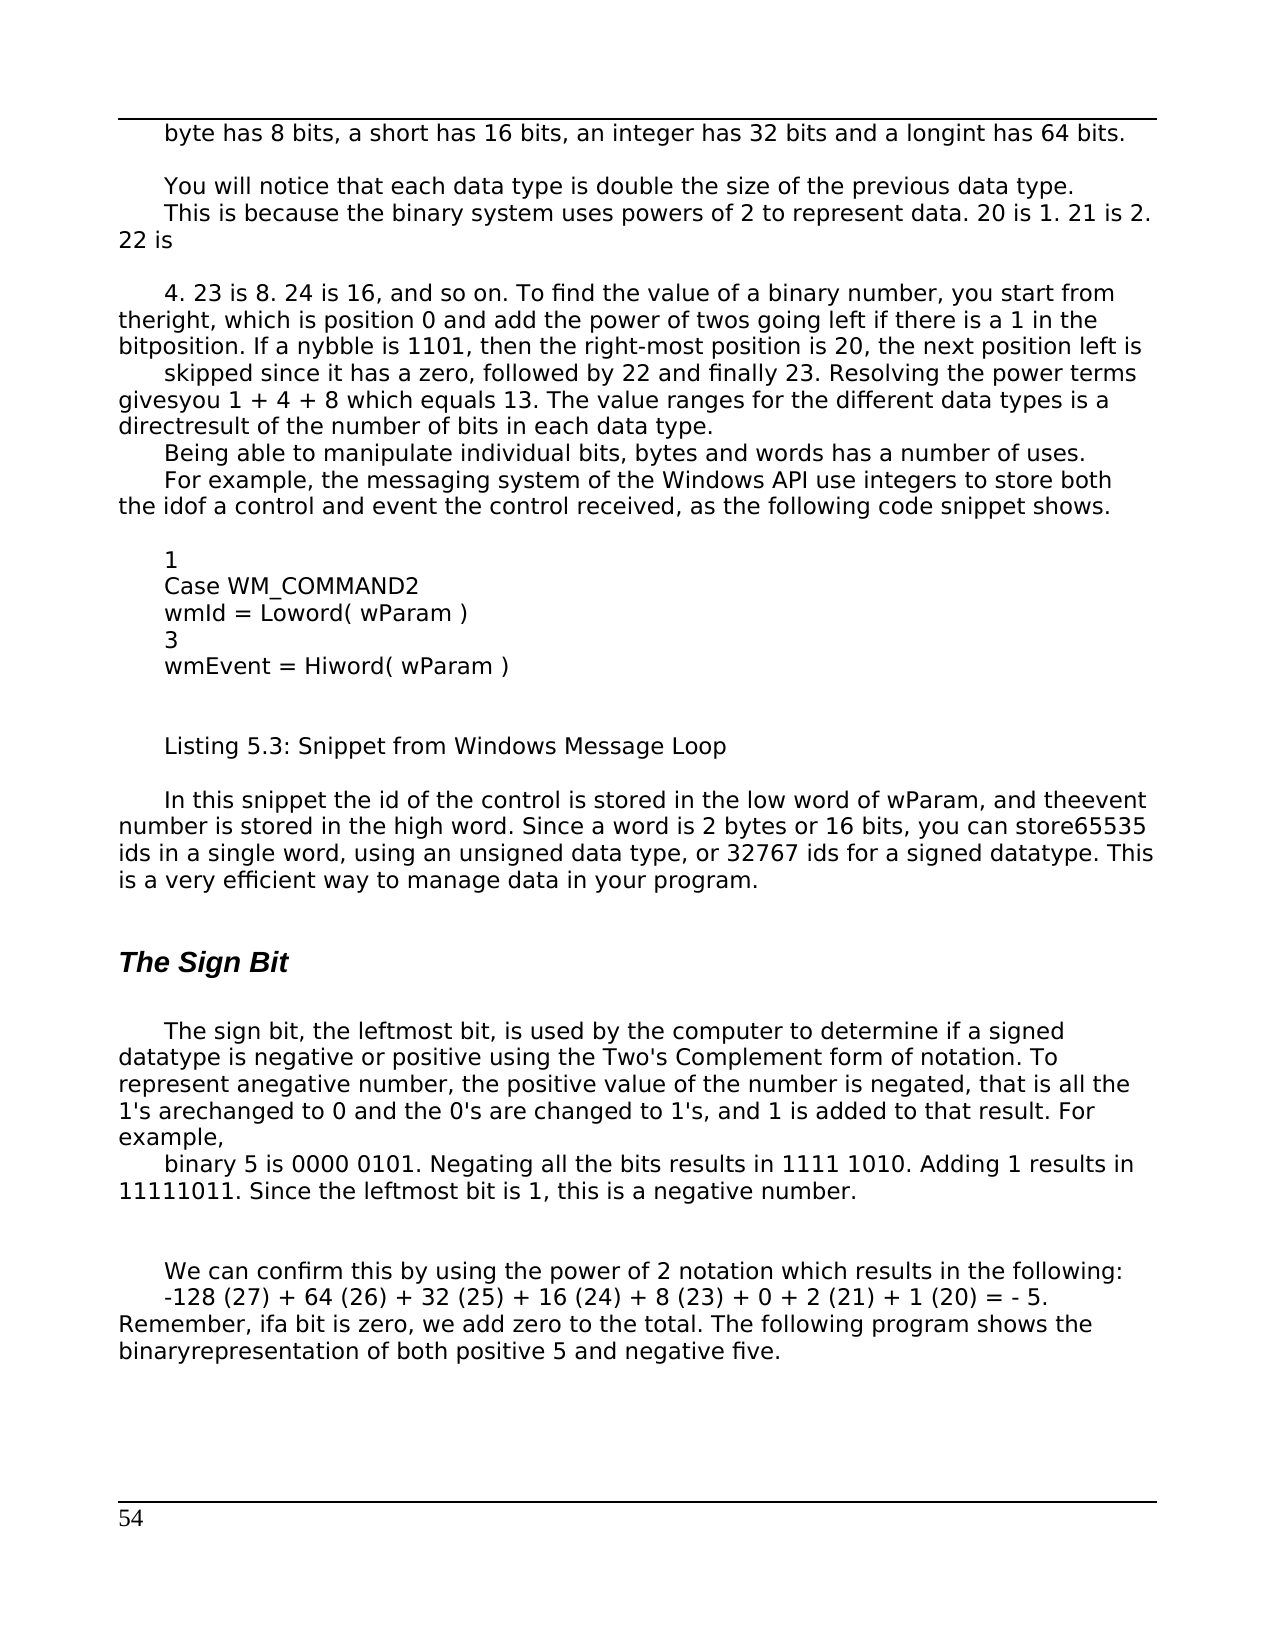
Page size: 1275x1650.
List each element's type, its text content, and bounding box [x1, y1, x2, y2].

text This is because the binary system uses powers of 2 to represent data. 20 is 1. 21 is 2. 22 is [118, 200, 1157, 253]
text wmEvent = Hiword( wParam ) [118, 653, 1157, 680]
text binary 5 is 0000 0101. Negating all the bits results in 1111 1010. Adding 1 results in 11111011. Since the leftmost bit is 1, this is a negative number. [118, 1151, 1157, 1204]
text We can confirm this by using the power of 2 notation which results in the following: [118, 1258, 1157, 1284]
text byte has 8 bits, a short has 16 bits, an integer has 32 bits and a longint has 64 bits. [118, 120, 1157, 147]
text For example, the messaging system of the Windows API use integers to store both the idof a control and event the control received, as the following code snippet shows. [118, 467, 1157, 520]
text Case WM_COMMAND2 [118, 573, 1157, 600]
text skipped since it has a zero, followed by 22 and finally 23. Resolving the power terms givesyou 1 + 4 + 8 which equals 13. The value ranges for the different data types is a directresult of the number of bits in each data type. [118, 360, 1157, 440]
text -128 (27) + 64 (26) + 32 (25) + 16 (24) + 8 (23) + 0 + 2 (21) + 1 (20) = - 5. Remember, ifa bit is zero, we add zero to the total. The following program shows the binaryrepresentation of both positive 5 and negative five. [118, 1284, 1157, 1364]
text 3 [118, 627, 1157, 653]
subtitle The Sign Bit [118, 945, 1157, 979]
text Being able to manipulate individual bits, bytes and words has a number of uses. [118, 440, 1157, 467]
text 1 [118, 547, 1157, 573]
text In this snippet the id of the control is stored in the low word of wParam, and theevent number is stored in the high word. Since a word is 2 bytes or 16 bits, you can store65535 ids in a single word, using an unsigned data type, or 32767 ids for a signed datatype. This is a very efficient way to manage data in your program. [118, 787, 1157, 893]
text wmId = Loword( wParam ) [118, 600, 1157, 627]
text The sign bit, the leftmost bit, is used by the computer to determine if a signed datatype is negative or positive using the Two's Complement form of notation. To represent anegative number, the positive value of the number is negated, that is all the 1's arechanged to 0 and the 0's are changed to 1's, and 1 is added to that result. For example, [118, 1018, 1157, 1151]
text You will notice that each data type is double the size of the previous data type. [118, 173, 1157, 200]
text 4. 23 is 8. 24 is 16, and so on. To find the value of a binary number, you start from theright, which is position 0 and add the power of twos going left if there is a 1 in the bitposition. If a nybble is 1101, then the right-most position is 20, the next position left is [118, 280, 1157, 360]
text Listing 5.3: Snippet from Windows Message Loop [118, 733, 1157, 760]
